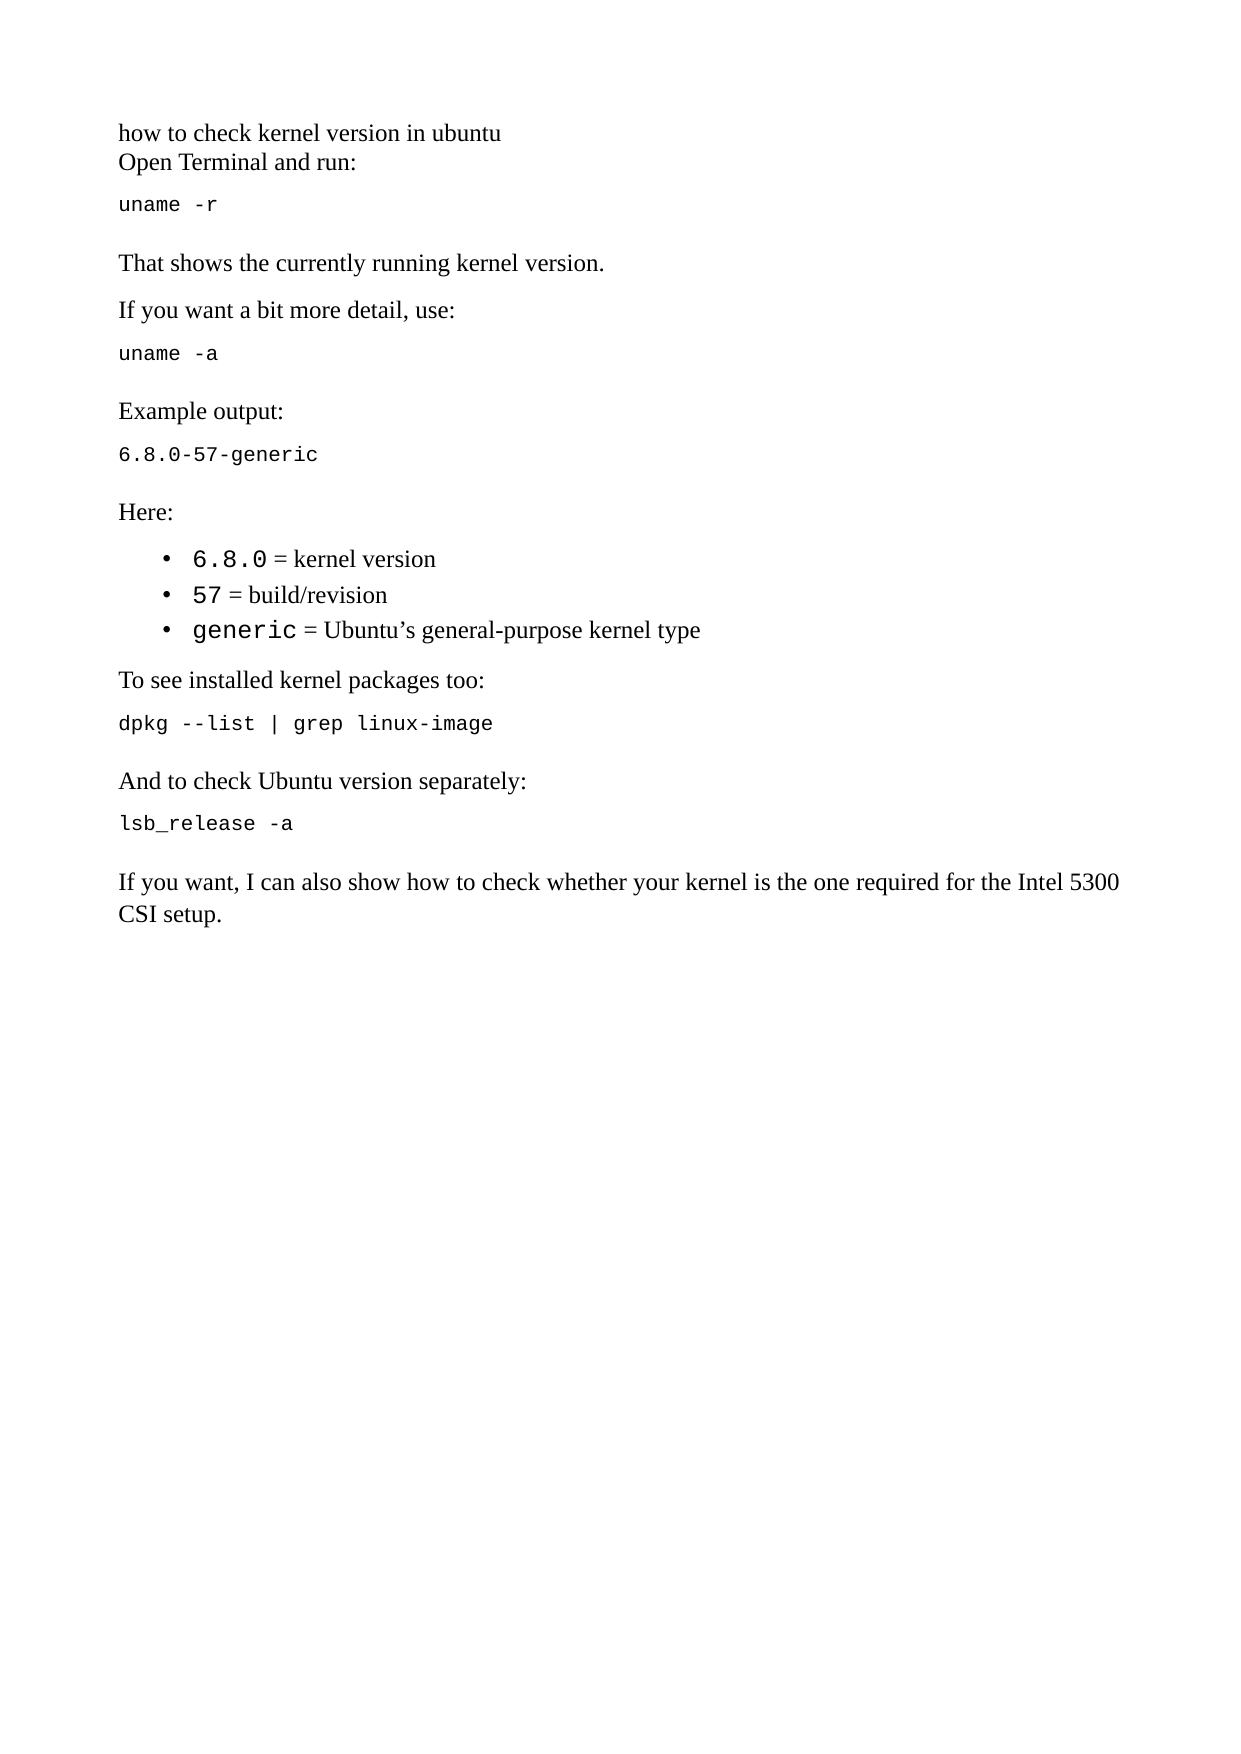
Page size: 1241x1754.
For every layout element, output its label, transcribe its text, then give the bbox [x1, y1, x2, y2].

list generic = Ubuntu’s general-purpose kernel type [162, 615, 1122, 646]
text how to check kernel version in ubuntu [118, 118, 1122, 147]
text Here: [118, 497, 1122, 525]
text If you want, I can also show how to check whether your kernel is the one required for the Intel 5300 CSI setup. [118, 867, 1122, 928]
text Example output: [118, 396, 1122, 425]
text If you want a bit more detail, use: [118, 295, 1122, 324]
text And to check Ubuntu version separately: [118, 766, 1122, 794]
text To see installed kernel packages too: [118, 665, 1122, 694]
list 6.8.0 = kernel version [162, 544, 1122, 575]
text uname -r [118, 194, 1122, 218]
text lsb_release -a [118, 813, 1122, 837]
text 6.8.0-57-generic [118, 443, 1122, 467]
text That shows the currently running kernel version. [118, 248, 1122, 276]
text Open Terminal and run: [118, 147, 1122, 176]
text uname -a [118, 343, 1122, 366]
list 57 = build/revision [162, 580, 1122, 611]
text dpkg --list | grep linux-image [118, 713, 1122, 736]
